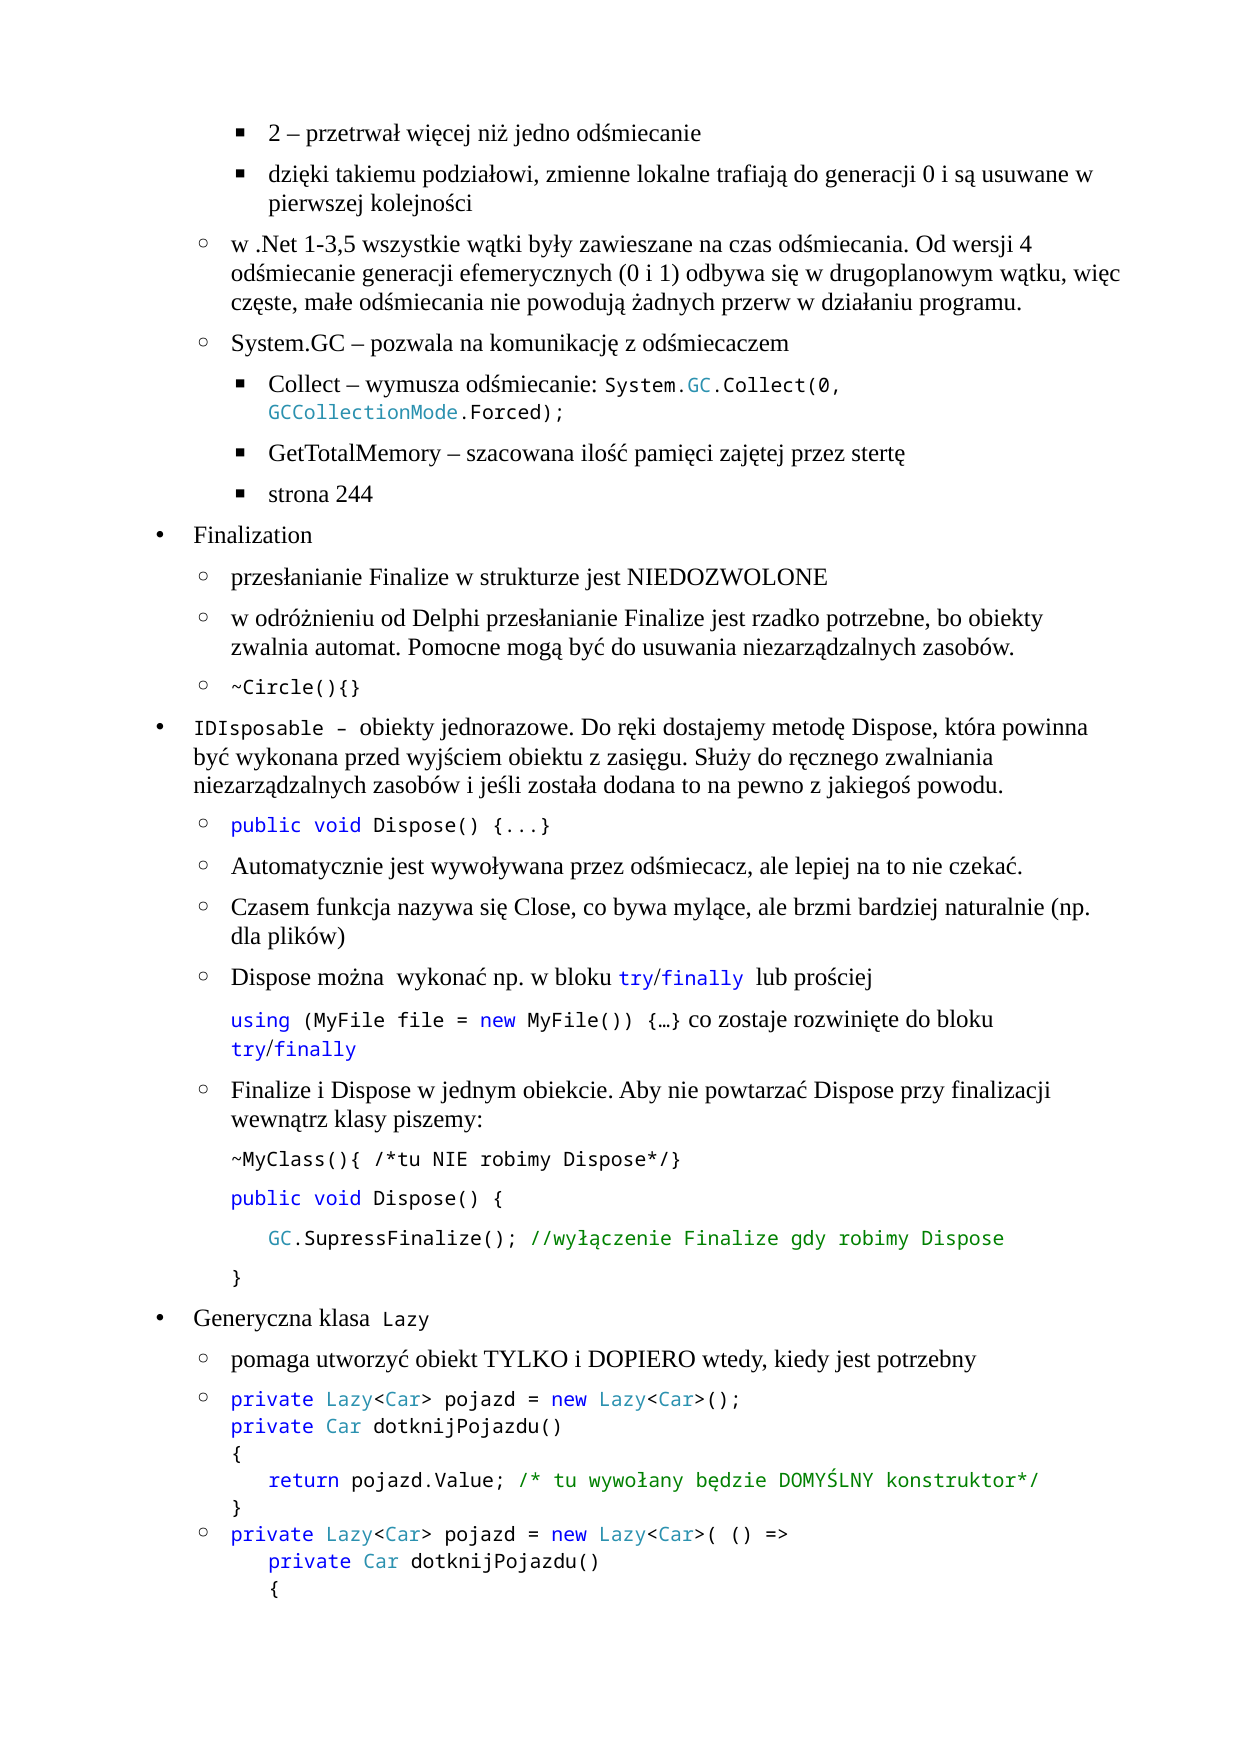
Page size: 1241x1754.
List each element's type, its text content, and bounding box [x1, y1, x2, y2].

list w odróżnieniu od Delphi przesłanianie Finalize jest rzadko potrzebne, bo obiekty zwalnia automat. Pomocne mogą być do usuwania niezarządzalnych zasobów. [193, 603, 1122, 661]
list private Car dotknijPojazdu() [231, 1548, 1122, 1574]
list return pojazd.Value; /* tu wywołany będzie DOMYŚLNY konstruktor*/ [231, 1467, 1122, 1494]
list public void Dispose() {...} [193, 812, 1122, 839]
list { [193, 1440, 1122, 1467]
list Collect – wymusza odśmiecanie: System.GC.Collect(0, GCCollectionMode.Forced); [231, 369, 1122, 426]
list private Lazy<Car> pojazd = new Lazy<Car>( () => [193, 1521, 1122, 1548]
list private Car dotknijPojazdu() [193, 1413, 1122, 1440]
list Generyczna klasa Lazy [156, 1303, 1122, 1332]
list dzięki takiemu podziałowi, zmienne lokalne trafiają do generacji 0 i są usuwane w pierwszej kolejności [231, 159, 1122, 217]
list GC.SupressFinalize(); //wyłączenie Finalize gdy robimy Dispose [231, 1224, 1122, 1251]
list Finalize i Dispose w jednym obiekcie. Aby nie powtarzać Dispose przy finalizacji wewnątrz klasy piszemy: [193, 1075, 1122, 1132]
list strona 244 [231, 479, 1122, 508]
list w .Net 1-3,5 wszystkie wątki były zawieszane na czas odśmiecania. Od wersji 4 odśmiecanie generacji efemerycznych (0 i 1) odbywa się w drugoplanowym wątku, więc częste, małe odśmiecania nie powodują żadnych przerw w działaniu programu. [193, 229, 1122, 316]
list Dispose można wykonać np. w bloku try/finally lub prościej [193, 962, 1122, 992]
list private Lazy<Car> pojazd = new Lazy<Car>(); [193, 1386, 1122, 1413]
list System.GC – pozwala na komunikację z odśmiecaczem [193, 328, 1122, 357]
list using (MyFile file = new MyFile()) {…} co zostaje rozwinięte do bloku try/finally [193, 1004, 1122, 1062]
list Automatycznie jest wywoływana przez odśmiecacz, ale lepiej na to nie czekać. [193, 851, 1122, 880]
list public void Dispose() { [193, 1184, 1122, 1211]
list Finalization [156, 521, 1122, 549]
list pomaga utworzyć obiekt TYLKO i DOPIERO wtedy, kiedy jest potrzebny [193, 1344, 1122, 1373]
list 2 – przetrwał więcej niż jedno odśmiecanie [231, 118, 1122, 147]
list ~Circle(){} [193, 673, 1122, 700]
list } [193, 1263, 1122, 1290]
list } [193, 1494, 1122, 1521]
list przesłanianie Finalize w strukturze jest NIEDOZWOLONE [193, 562, 1122, 591]
list IDIsposable – obiekty jednorazowe. Do ręki dostajemy metodę Dispose, która powinna być wykonana przed wyjściem obiektu z zasięgu. Służy do ręcznego zwalniania niezarządzalnych zasobów i jeśli została dodana to na pewno z jakiegoś powodu. [156, 712, 1122, 799]
list Czasem funkcja nazywa się Close, co bywa mylące, ale brzmi bardziej naturalnie (np. dla plików) [193, 892, 1122, 950]
list GetTotalMemory – szacowana ilość pamięci zajętej przez stertę [231, 438, 1122, 467]
list { [231, 1574, 1122, 1602]
list ~MyClass(){ /*tu NIE robimy Dispose*/} [193, 1145, 1122, 1172]
